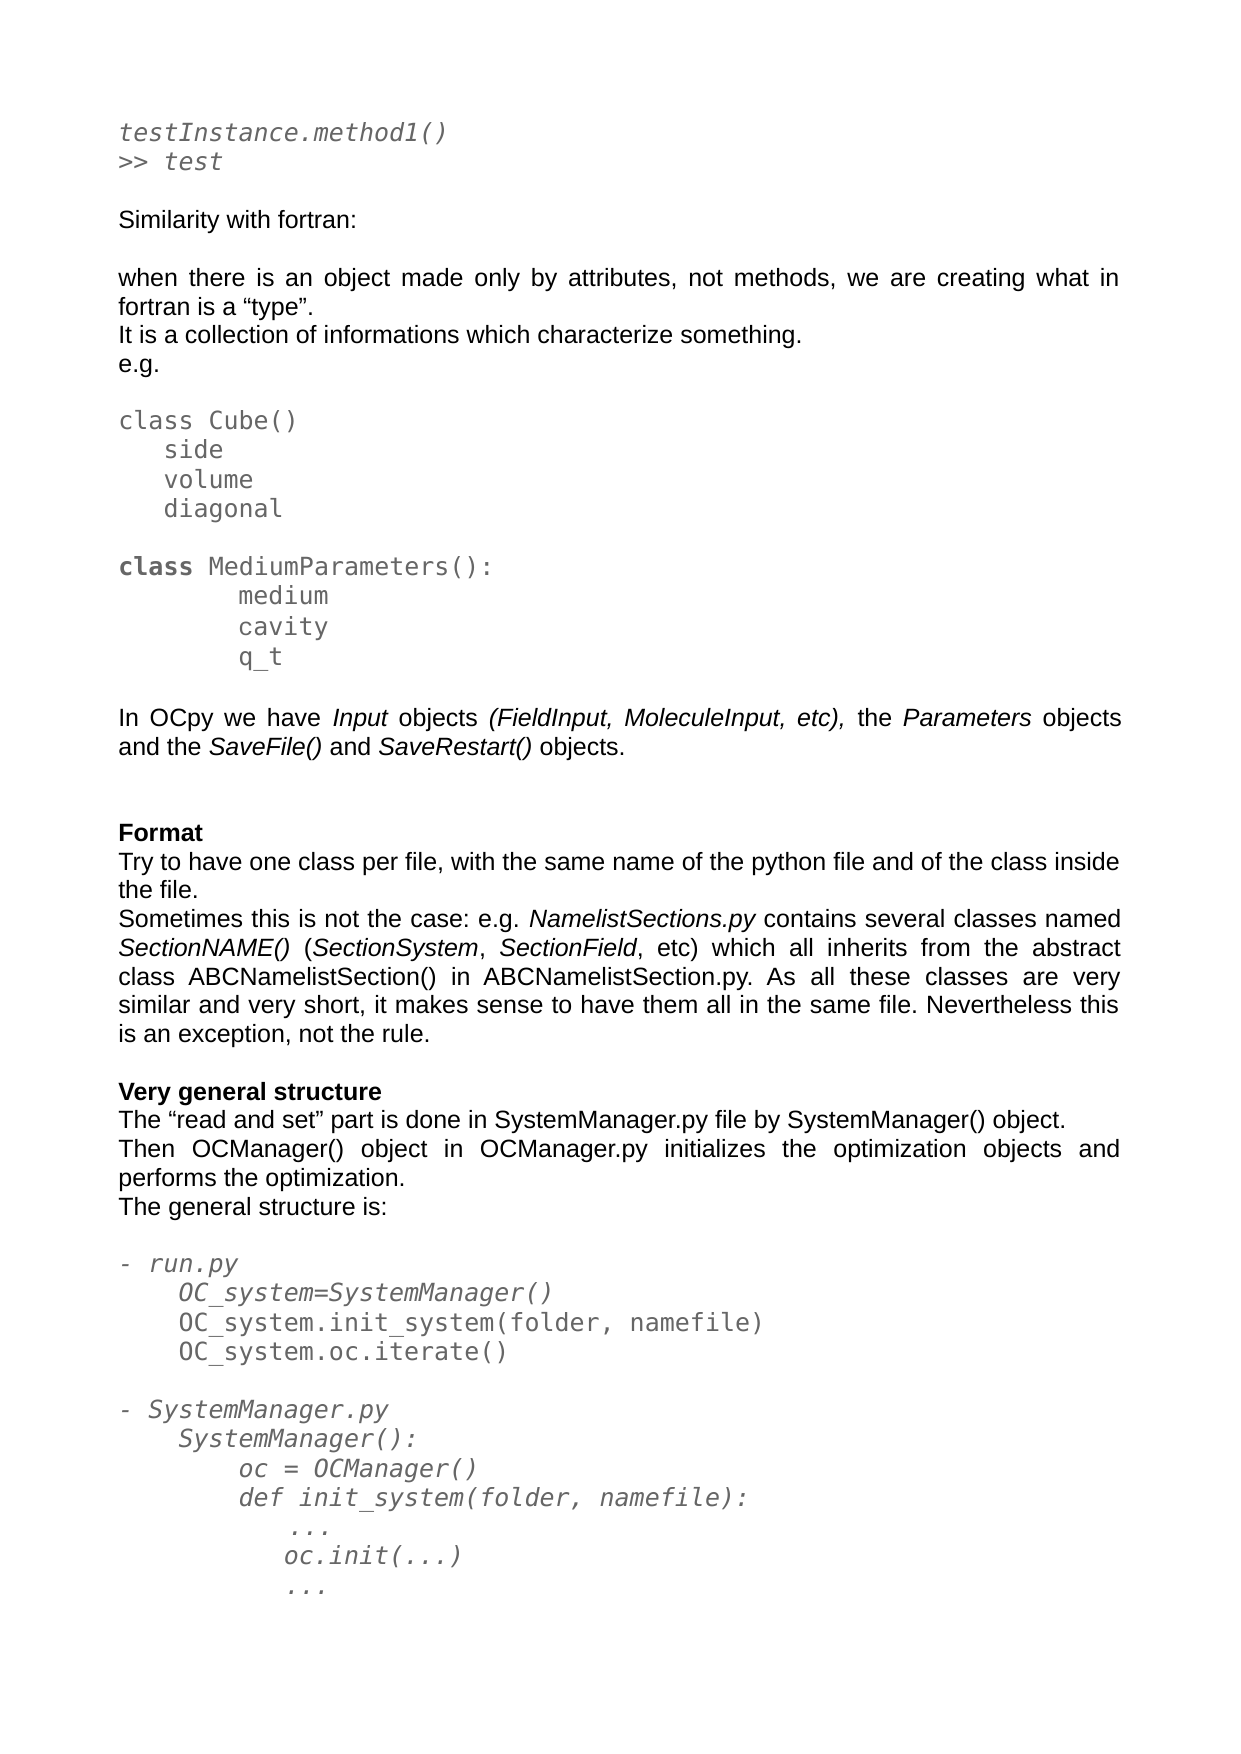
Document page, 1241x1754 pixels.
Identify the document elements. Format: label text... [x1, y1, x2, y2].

text side [118, 436, 1122, 465]
text Format [118, 818, 1122, 846]
text The general structure is: [118, 1191, 1122, 1220]
text >> test [118, 147, 1122, 176]
text OC_system=SystemManager() [118, 1278, 1122, 1308]
text Try to have one class per file, with the same name of the python file and of the class inside the file. [118, 846, 1122, 904]
text It is a collection of informations which characterize something. [118, 320, 1122, 349]
text Similarity with fortran: [118, 205, 1122, 234]
text - SystemManager.py [118, 1396, 1122, 1425]
text The “read and set” part is done in SystemManager.py file by SystemManager() object. [118, 1105, 1122, 1134]
text class MediumParameters(): [118, 552, 1122, 581]
text ... [118, 1571, 1122, 1600]
text - run.py [118, 1249, 1122, 1278]
text when there is an object made only by attributes, not methods, we are creating what in fortran is a “type”. [118, 263, 1122, 320]
text OC_system.init_system(folder, namefile) [118, 1308, 1122, 1337]
text Very general structure [118, 1076, 1122, 1105]
text volume [118, 465, 1122, 494]
text class Cube() [118, 406, 1122, 436]
text diagonal [118, 494, 1122, 523]
text oc.init(...) [118, 1542, 1122, 1571]
text Sometimes this is not the case: e.g. NamelistSections.py contains several classes named SectionNAME() (SectionSystem, SectionField, etc) which all inherits from the abstract class ABCNamelistSection() in ABCNamelistSection.py. As all these classes are very similar and very short, it makes sense to have them all in the same file. Nevertheless this is an exception, not the rule. [118, 904, 1122, 1048]
text medium [118, 581, 1122, 612]
text q_t [118, 642, 1122, 673]
text OC_system.oc.iterate() [118, 1337, 1122, 1366]
text e.g. [118, 349, 1122, 378]
text SystemManager(): [118, 1425, 1122, 1454]
text testInstance.method1() [118, 118, 1122, 147]
text In OCpy we have Input objects (FieldInput, MoleculeInput, etc), the Parameters objects and the SaveFile() and SaveRestart() objects. [118, 703, 1122, 760]
text def init_system(folder, namefile): [118, 1483, 1122, 1512]
text ... [118, 1512, 1122, 1542]
text Then OCManager() object in OCManager.py initializes the optimization objects and performs the optimization. [118, 1134, 1122, 1191]
text cavity [118, 612, 1122, 642]
text oc = OCManager() [118, 1454, 1122, 1483]
